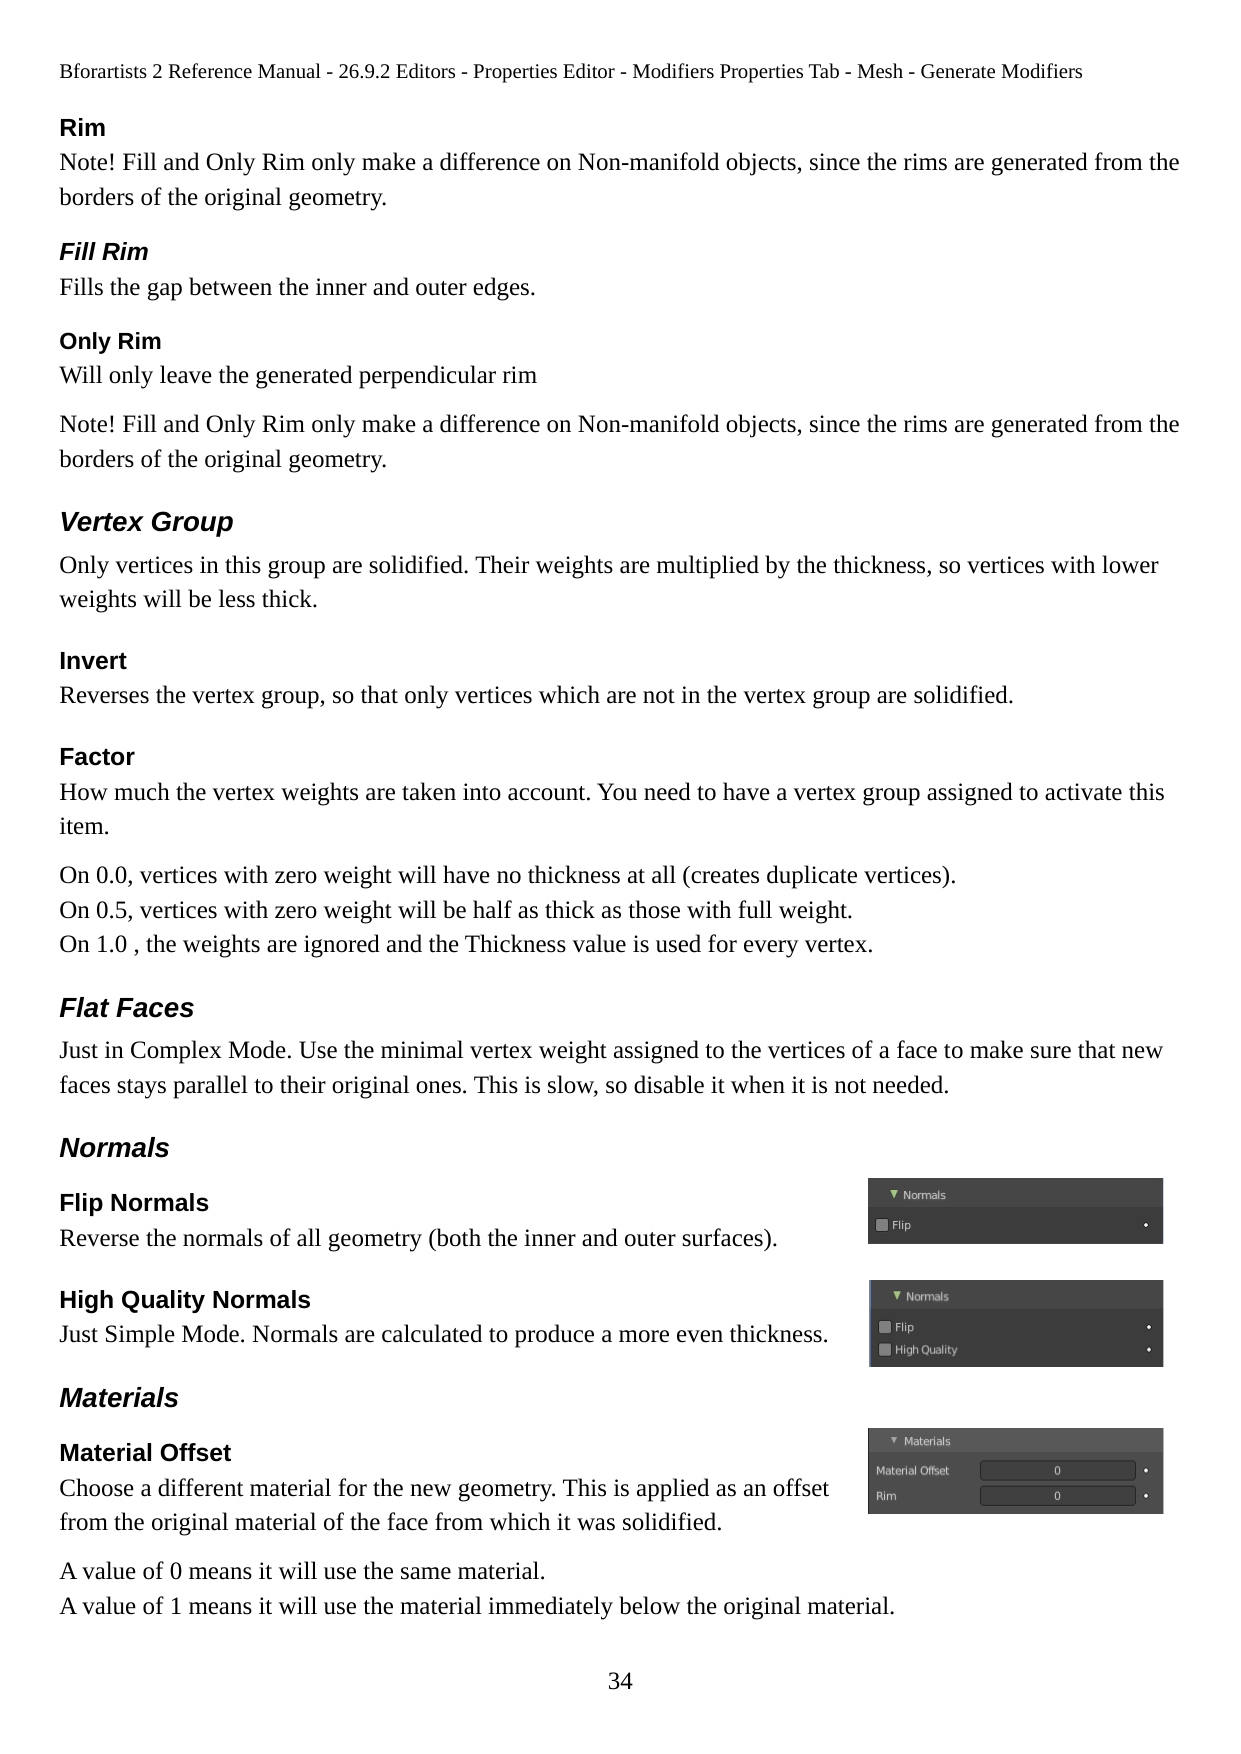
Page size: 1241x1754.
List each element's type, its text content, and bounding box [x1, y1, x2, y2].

subtitle Vertex Group [59, 505, 1181, 537]
subtitle Flat Faces [59, 991, 1181, 1023]
subtitle Only Rim [59, 327, 1181, 354]
text Note! Fill and Only Rim only make a difference on Non-manifold objects, since the rims are generated from the borders of the original geometry. [59, 409, 1181, 473]
subtitle Materials [59, 1381, 1181, 1413]
text Fills the gap between the inner and outer edges. [59, 272, 1181, 301]
subtitle [1164, 1438, 1181, 1466]
text Just Simple Mode. Normals are calculated to produce a more even thickness. [59, 1319, 869, 1348]
text Just in Complex Mode. Use the minimal vertex weight assigned to the vertices of a face to make sure that new faces stays parallel to their original ones. This is slow, so disable it when it is not needed. [59, 1035, 1181, 1099]
subtitle Factor [59, 742, 1181, 771]
subtitle Rim [59, 113, 1181, 141]
subtitle Fill Rim [59, 237, 1181, 266]
text Note! Fill and Only Rim only make a difference on Non-manifold objects, since the rims are generated from the borders of the original geometry. [59, 147, 1181, 211]
picture [868, 1428, 1164, 1514]
subtitle Material Offset [59, 1438, 868, 1466]
text A value of 0 means it will use the same material. A value of 1 means it will use the material immediately below the original material. [59, 1556, 1181, 1619]
subtitle [1164, 1188, 1181, 1217]
subtitle Normals [59, 1131, 1181, 1163]
text Only vertices in this group are solidified. Their weights are multiplied by the thickness, so vertices with lower weights will be less thick. [59, 550, 1181, 613]
picture [868, 1178, 1164, 1244]
text Choose a different material for the new geometry. This is applied as an offset from the original material of the face from which it was solidified. [59, 1473, 1181, 1536]
text Will only leave the generated perpendicular rim [59, 360, 1181, 389]
subtitle Flip Normals [59, 1188, 868, 1217]
text Reverse the normals of all geometry (both the inner and outer surfaces). [59, 1223, 1181, 1252]
subtitle High Quality Normals [59, 1285, 869, 1313]
text On 0.0, vertices with zero weight will have no thickness at all (creates duplicate vertices). On 0.5, vertices with zero weight will be half as thick as those with full weight. On 1.0 , the weights are ignored and the Thickness value is used for every vertex. [59, 861, 1181, 958]
subtitle [1164, 1285, 1181, 1313]
picture [869, 1280, 1164, 1367]
text How much the vertex weights are taken into account. You need to have a vertex group assigned to activate this item. [59, 777, 1181, 840]
subtitle Invert [59, 646, 1181, 674]
text Reverses the vertex group, so that only vertices which are not in the vertex group are solidified. [59, 681, 1181, 709]
